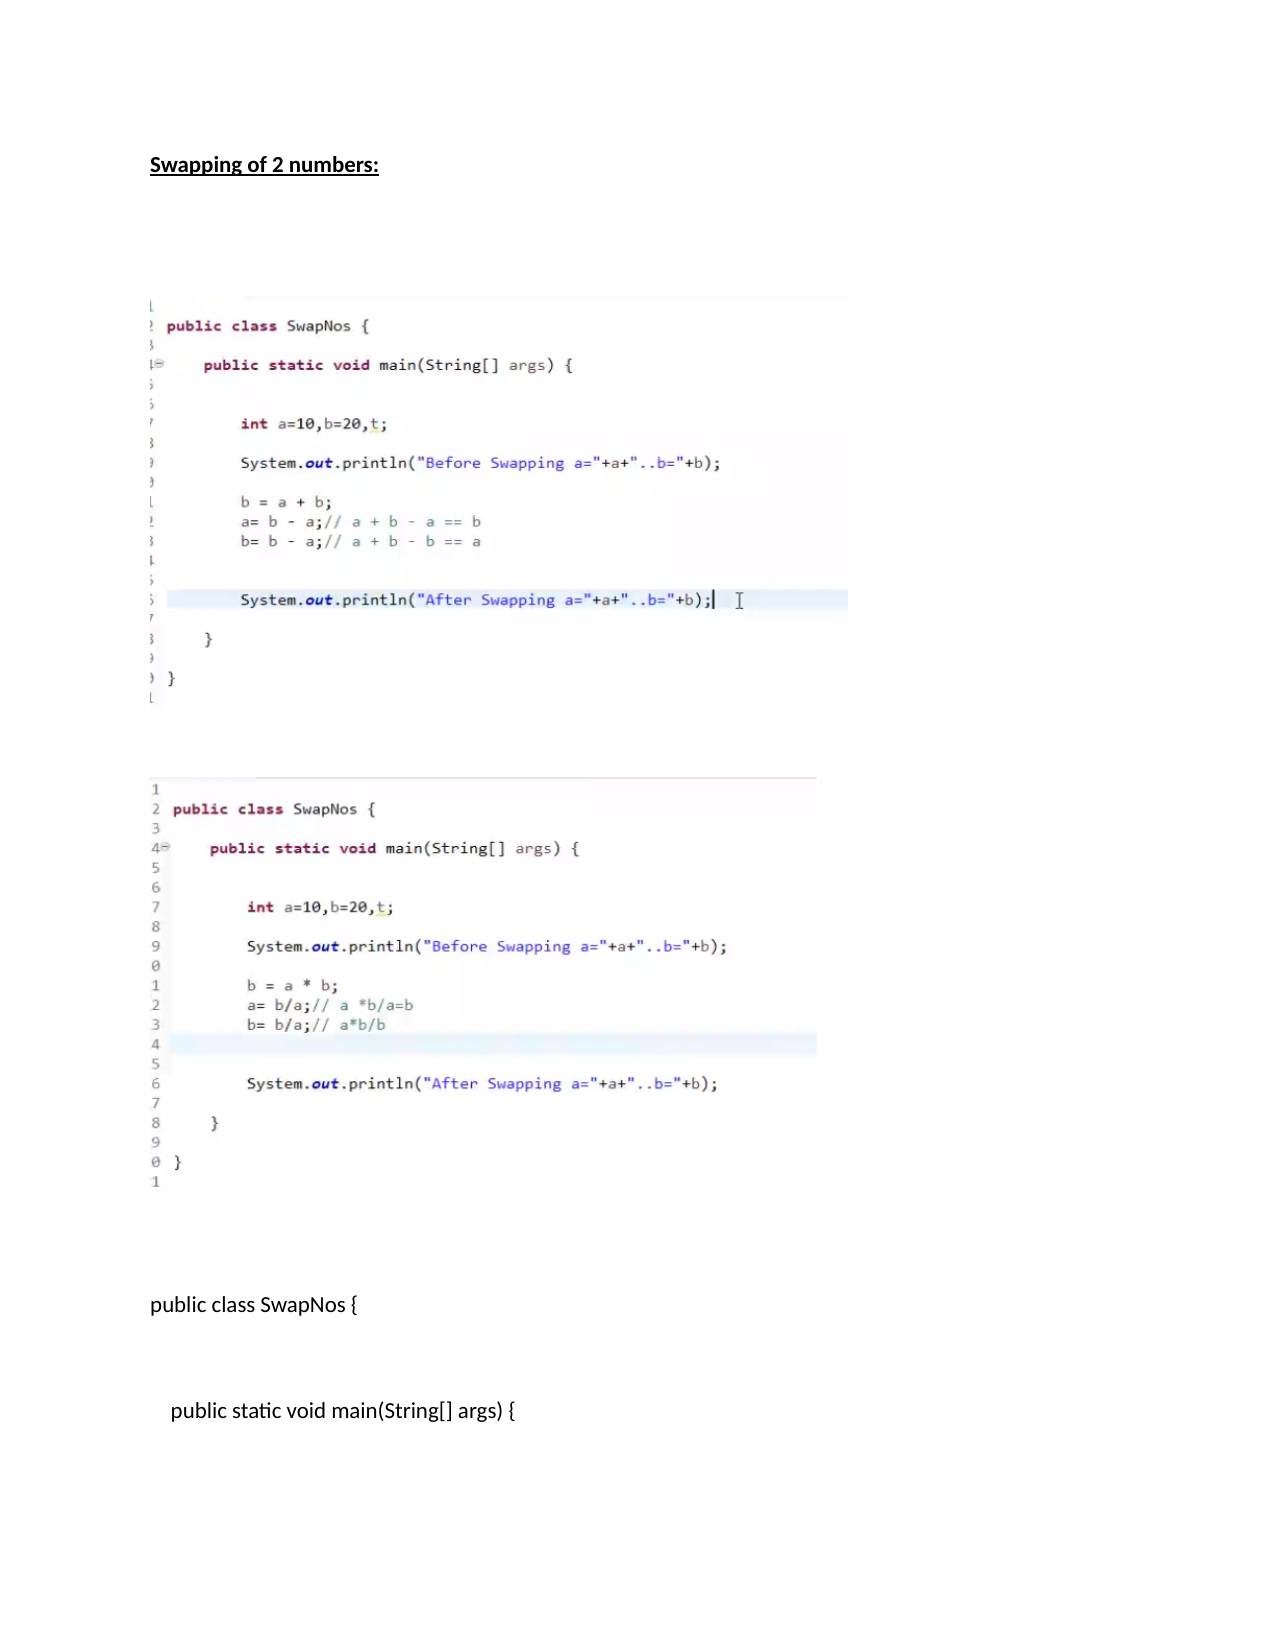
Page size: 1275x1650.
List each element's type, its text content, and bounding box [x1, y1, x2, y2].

text public class SwapNos { [150, 1290, 1125, 1318]
text Swapping of 2 numbers: [150, 150, 1125, 178]
text public static void main(String[] args) { [150, 1396, 1125, 1424]
